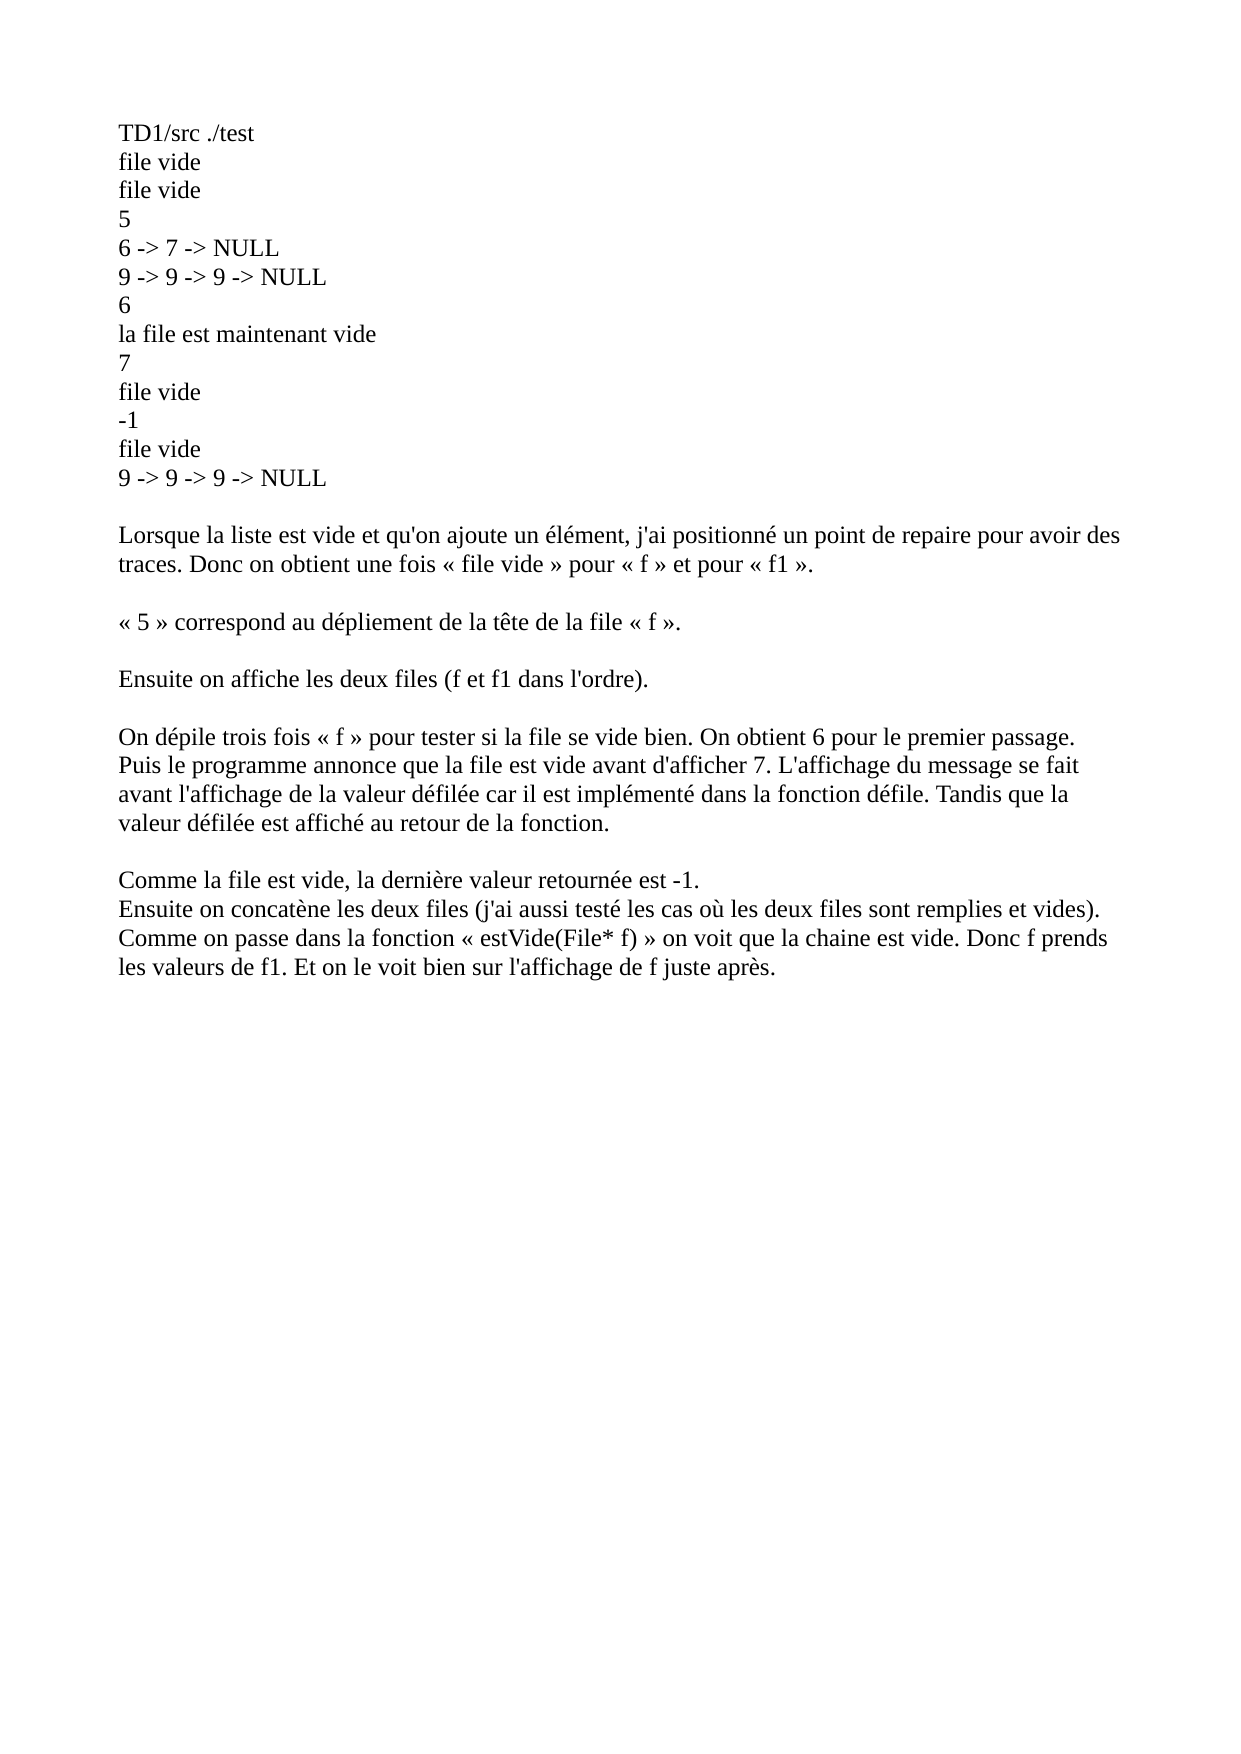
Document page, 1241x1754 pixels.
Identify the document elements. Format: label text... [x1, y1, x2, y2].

text file vide [118, 434, 1122, 463]
text Lorsque la liste est vide et qu'on ajoute un élément, j'ai positionné un point de repaire pour avoir des traces. Donc on obtient une fois « file vide » pour « f » et pour « f1 ». [118, 521, 1122, 578]
text Ensuite on affiche les deux files (f et f1 dans l'ordre). [118, 664, 1122, 693]
text 6 -> 7 -> NULL [118, 233, 1122, 262]
text 9 -> 9 -> 9 -> NULL [118, 463, 1122, 492]
text file vide [118, 147, 1122, 176]
text file vide [118, 176, 1122, 204]
text file vide [118, 377, 1122, 406]
text Comme la file est vide, la dernière valeur retournée est -1. [118, 866, 1122, 894]
text TD1/src ./test [118, 118, 1122, 147]
text 6 [118, 291, 1122, 319]
text « 5 » correspond au dépliement de la tête de la file « f ». [118, 607, 1122, 636]
text 7 [118, 348, 1122, 377]
text -1 [118, 406, 1122, 434]
text On dépile trois fois « f » pour tester si la file se vide bien. On obtient 6 pour le premier passage. Puis le programme annonce que la file est vide avant d'afficher 7. L'affichage du message se fait avant l'affichage de la valeur défilée car il est implémenté dans la fonction défile. Tandis que la valeur défilée est affiché au retour de la fonction. [118, 722, 1122, 837]
text 9 -> 9 -> 9 -> NULL [118, 262, 1122, 291]
text Ensuite on concatène les deux files (j'ai aussi testé les cas où les deux files sont remplies et vides). Comme on passe dans la fonction « estVide(File* f) » on voit que la chaine est vide. Donc f prends les valeurs de f1. Et on le voit bien sur l'affichage de f juste après. [118, 894, 1122, 981]
text 5 [118, 204, 1122, 233]
text la file est maintenant vide [118, 319, 1122, 348]
